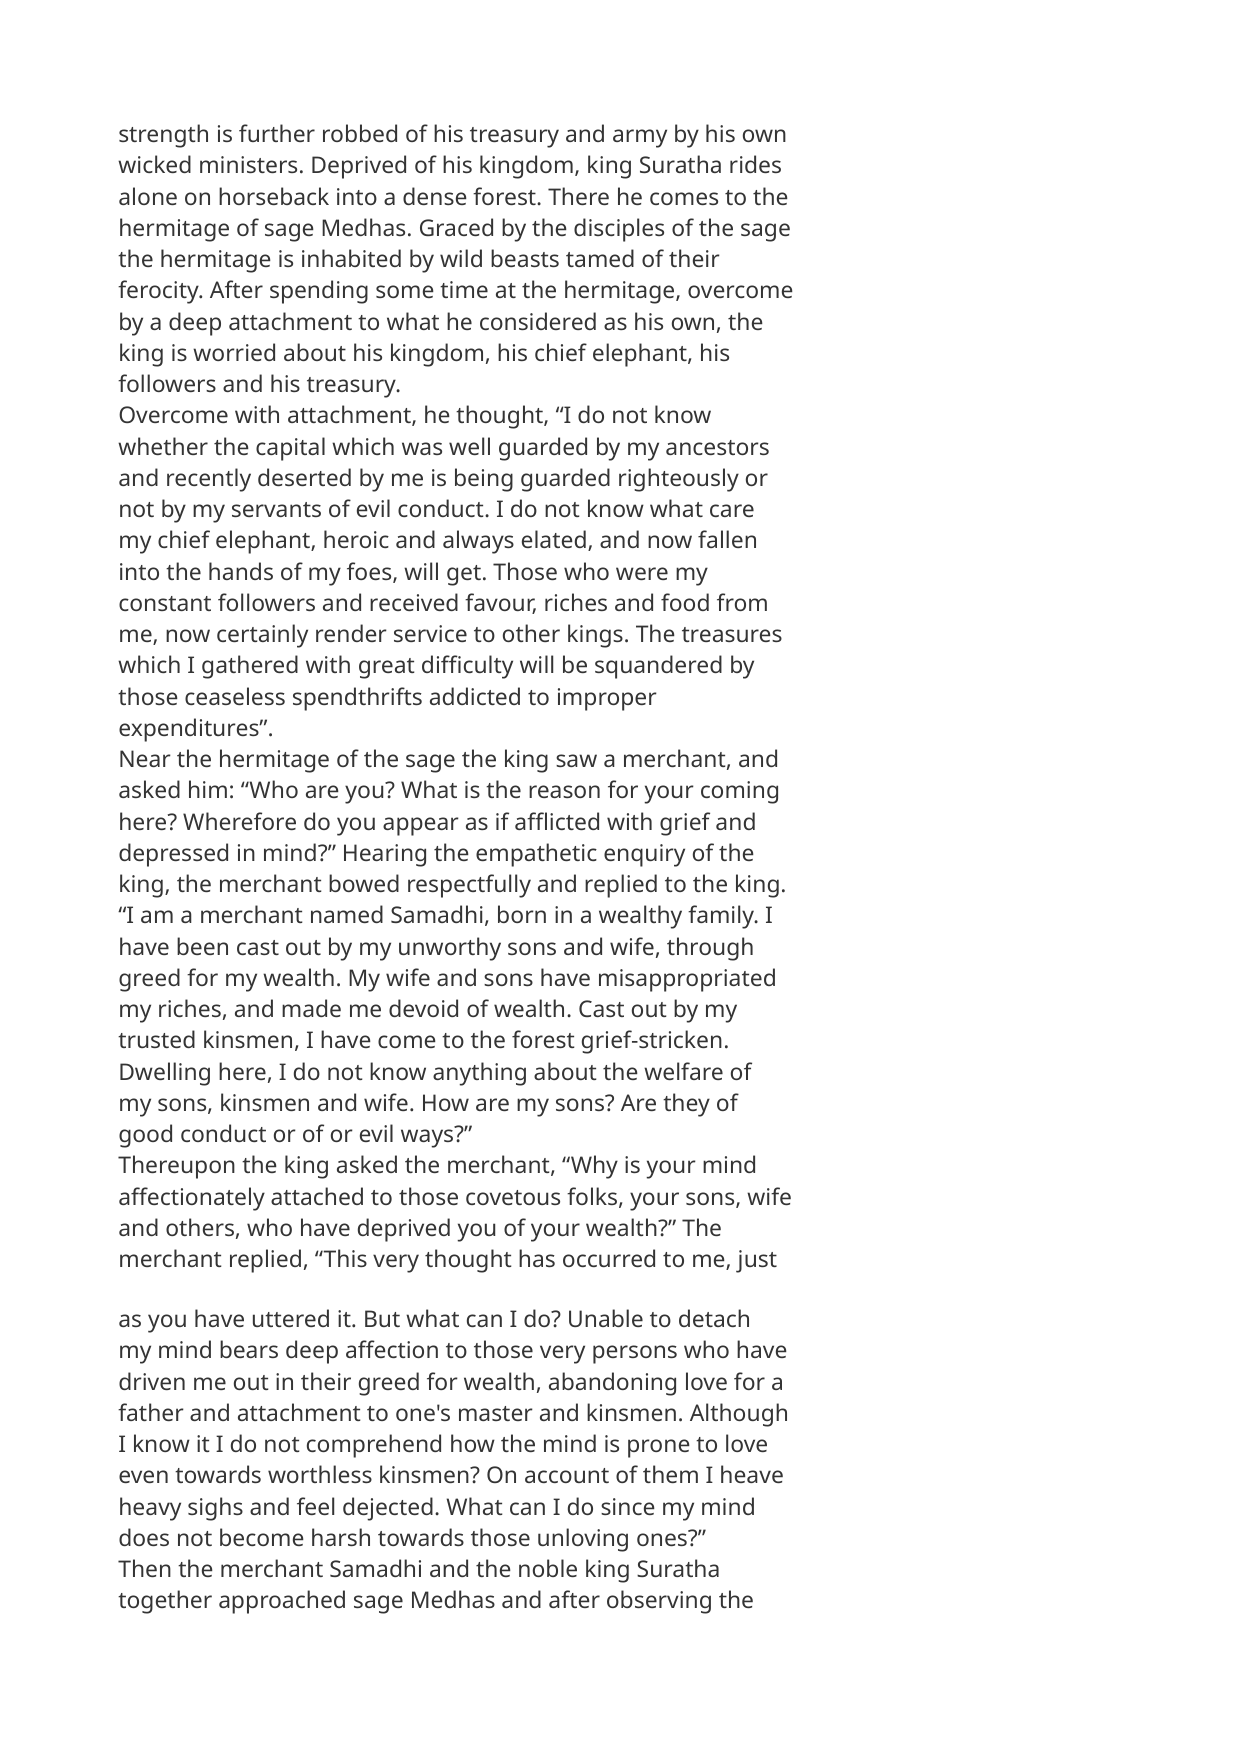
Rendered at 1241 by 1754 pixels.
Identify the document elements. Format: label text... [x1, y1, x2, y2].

text heavy sighs and feel dejected. What can I do since my mind [118, 1491, 1122, 1522]
text my riches, and made me devoid of wealth. Cast out by my [118, 993, 1122, 1024]
text merchant replied, “This very thought has occurred to me, just [118, 1243, 1122, 1274]
text those ceaseless spendthrifts addicted to improper [118, 681, 1122, 712]
text wicked ministers. Deprived of his kingdom, king Suratha rides [118, 149, 1122, 181]
text Dwelling here, I do not know anything about the welfare of [118, 1056, 1122, 1087]
text does not become harsh towards those unloving ones?” [118, 1522, 1122, 1553]
text driven me out in their greed for wealth, abandoning love for a [118, 1366, 1122, 1397]
text me, now certainly render service to other kings. The treasures [118, 618, 1122, 649]
text have been cast out by my unworthy sons and wife, through [118, 931, 1122, 962]
text Near the hermitage of the sage the king saw a merchant, and [118, 743, 1122, 774]
text and recently deserted by me is being guarded righteously or [118, 462, 1122, 493]
text as you have uttered it. But what can I do? Unable to detach [118, 1303, 1122, 1334]
text trusted kinsmen, I have come to the forest grief-stricken. [118, 1024, 1122, 1056]
text greed for my wealth. My wife and sons have misappropriated [118, 962, 1122, 993]
text together approached sage Medhas and after observing the [118, 1584, 1122, 1616]
text asked him: “Who are you? What is the reason for your coming [118, 774, 1122, 806]
text not by my servants of evil conduct. I do not know what care [118, 493, 1122, 524]
text Thereupon the king asked the merchant, “Why is your mind [118, 1149, 1122, 1181]
text the hermitage is inhabited by wild beasts tamed of their [118, 243, 1122, 274]
text Overcome with attachment, he thought, “I do not know [118, 399, 1122, 431]
text expenditures”. [118, 712, 1122, 743]
text which I gathered with great difficulty will be squandered by [118, 649, 1122, 681]
text depressed in mind?” Hearing the empathetic enquiry of the [118, 837, 1122, 868]
text even towards worthless kinsmen? On account of them I heave [118, 1459, 1122, 1491]
text Then the merchant Samadhi and the noble king Suratha [118, 1553, 1122, 1584]
text followers and his treasury. [118, 368, 1122, 399]
text alone on horseback into a dense forest. There he comes to the [118, 181, 1122, 212]
text “I am a merchant named Samadhi, born in a wealthy family. I [118, 899, 1122, 931]
text my chief elephant, heroic and always elated, and now fallen [118, 524, 1122, 556]
text here? Wherefore do you appear as if afflicted with grief and [118, 806, 1122, 837]
text ferocity. After spending some time at the hermitage, overcome [118, 274, 1122, 306]
text my mind bears deep affection to those very persons who have [118, 1334, 1122, 1366]
text king, the merchant bowed respectfully and replied to the king. [118, 868, 1122, 899]
text I know it I do not comprehend how the mind is prone to love [118, 1428, 1122, 1459]
text whether the capital which was well guarded by my ancestors [118, 431, 1122, 462]
text my sons, kinsmen and wife. How are my sons? Are they of [118, 1087, 1122, 1118]
text strength is further robbed of his treasury and army by his own [118, 118, 1122, 149]
text and others, who have deprived you of your wealth?” The [118, 1212, 1122, 1243]
text king is worried about his kingdom, his chief elephant, his [118, 337, 1122, 368]
text father and attachment to one's master and kinsmen. Although [118, 1397, 1122, 1428]
text good conduct or of or evil ways?” [118, 1118, 1122, 1149]
text into the hands of my foes, will get. Those who were my [118, 556, 1122, 587]
text by a deep attachment to what he considered as his own, the [118, 306, 1122, 337]
text constant followers and received favour, riches and food from [118, 587, 1122, 618]
text affectionately attached to those covetous folks, your sons, wife [118, 1181, 1122, 1212]
text hermitage of sage Medhas. Graced by the disciples of the sage [118, 212, 1122, 243]
